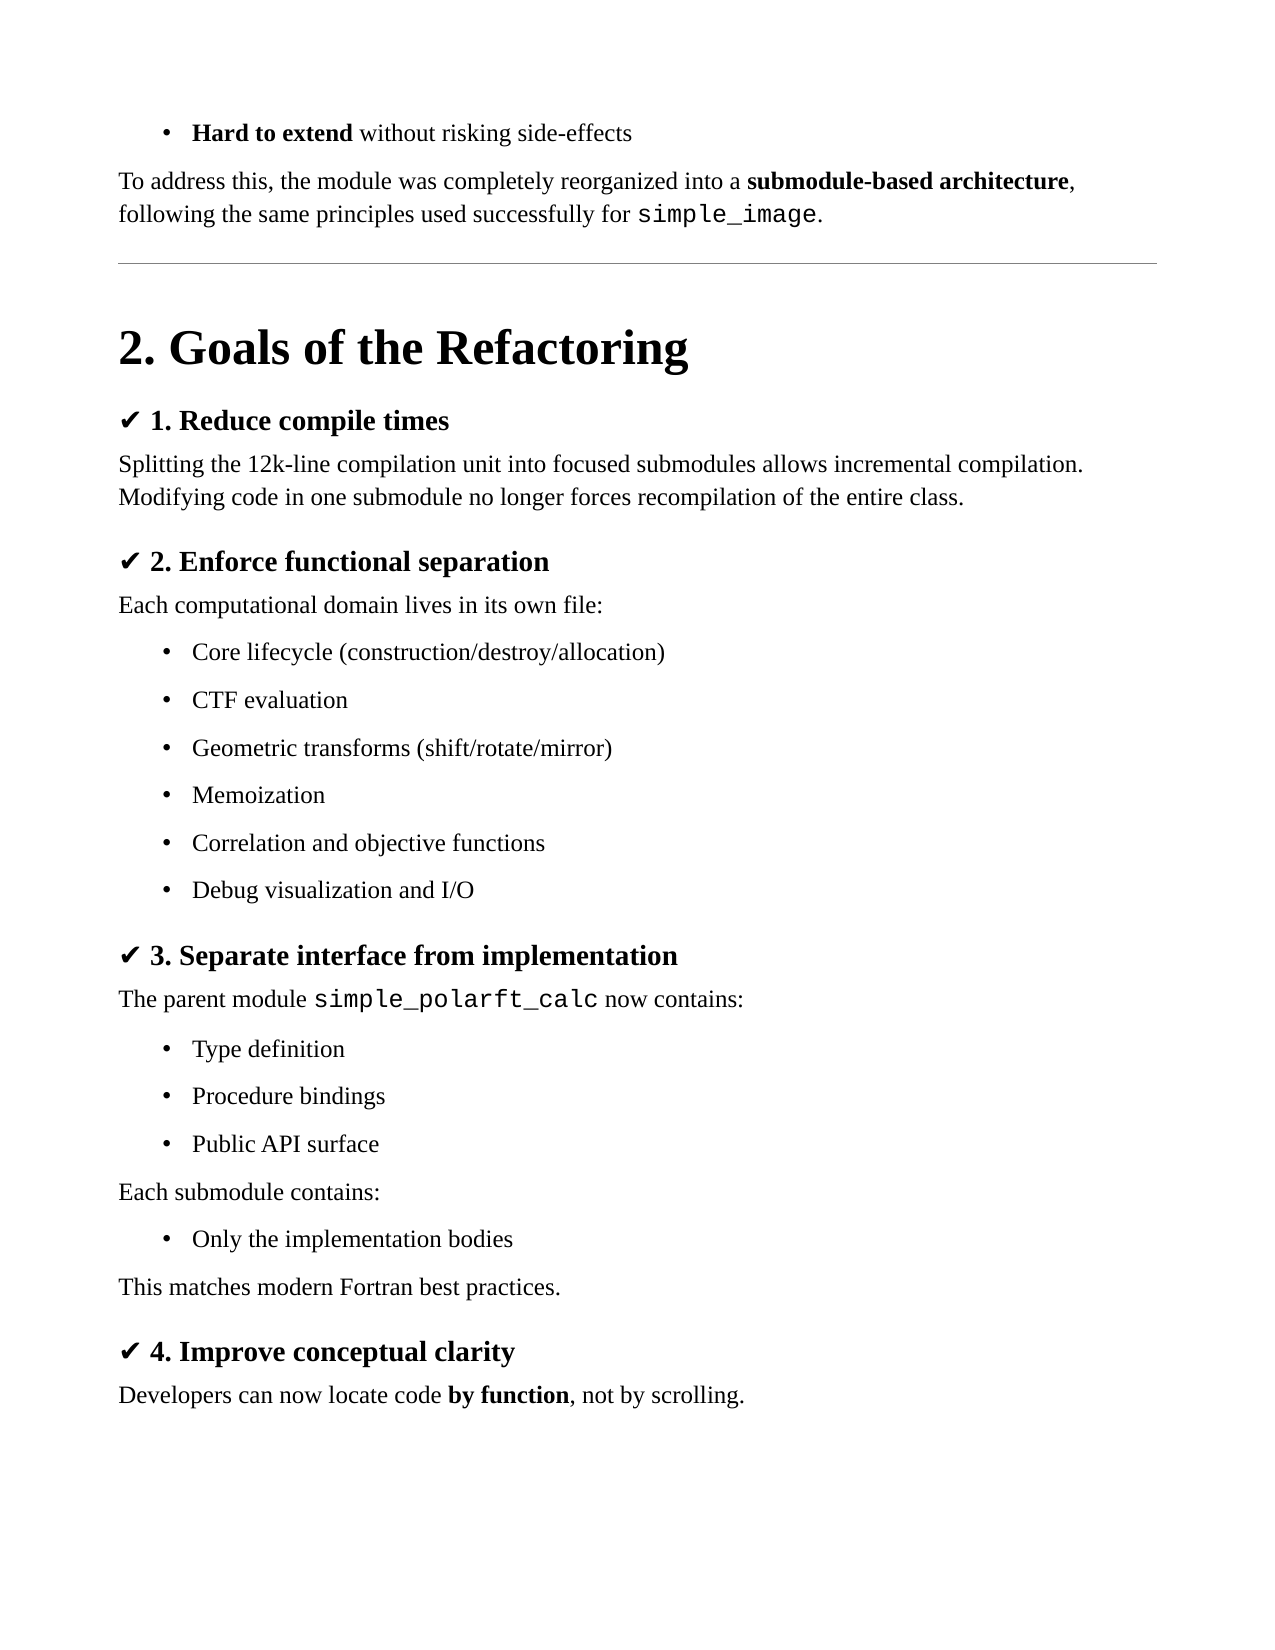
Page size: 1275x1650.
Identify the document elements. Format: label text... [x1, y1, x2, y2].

text To address this, the module was completely reorganized into a submodule-based architecture, following the same principles used successfully for simple_image. [118, 166, 1157, 229]
subtitle ✔ 1. Reduce compile times [118, 403, 1157, 436]
list Correlation and objective functions [162, 828, 1157, 857]
text This matches modern Fortran best practices. [118, 1272, 1157, 1301]
list Debug visualization and I/O [162, 876, 1157, 904]
list Memoization [162, 780, 1157, 809]
text Developers can now locate code by function, not by scrolling. [118, 1380, 1157, 1409]
list Public API surface [162, 1129, 1157, 1158]
text The parent module simple_polarft_calc now contains: [118, 984, 1157, 1014]
list CTF evaluation [162, 685, 1157, 714]
list Core lifecycle (construction/destroy/allocation) [162, 637, 1157, 666]
text Splitting the 12k-line compilation unit into focused submodules allows incremental compilation. Modifying code in one submodule no longer forces recompilation of the entire class. [118, 449, 1157, 510]
list Type definition [162, 1034, 1157, 1062]
subtitle 2. Goals of the Refactoring [118, 318, 1157, 376]
subtitle ✔ 3. Separate interface from implementation [118, 938, 1157, 971]
list Geometric transforms (shift/rotate/mirror) [162, 733, 1157, 761]
list Hard to extend without risking side-effects [162, 118, 1157, 147]
text Each computational domain lives in its own file: [118, 590, 1157, 619]
list Procedure bindings [162, 1081, 1157, 1110]
list Only the implementation bodies [162, 1224, 1157, 1253]
text Each submodule contains: [118, 1177, 1157, 1205]
subtitle ✔ 2. Enforce functional separation [118, 544, 1157, 577]
subtitle ✔ 4. Improve conceptual clarity [118, 1334, 1157, 1367]
